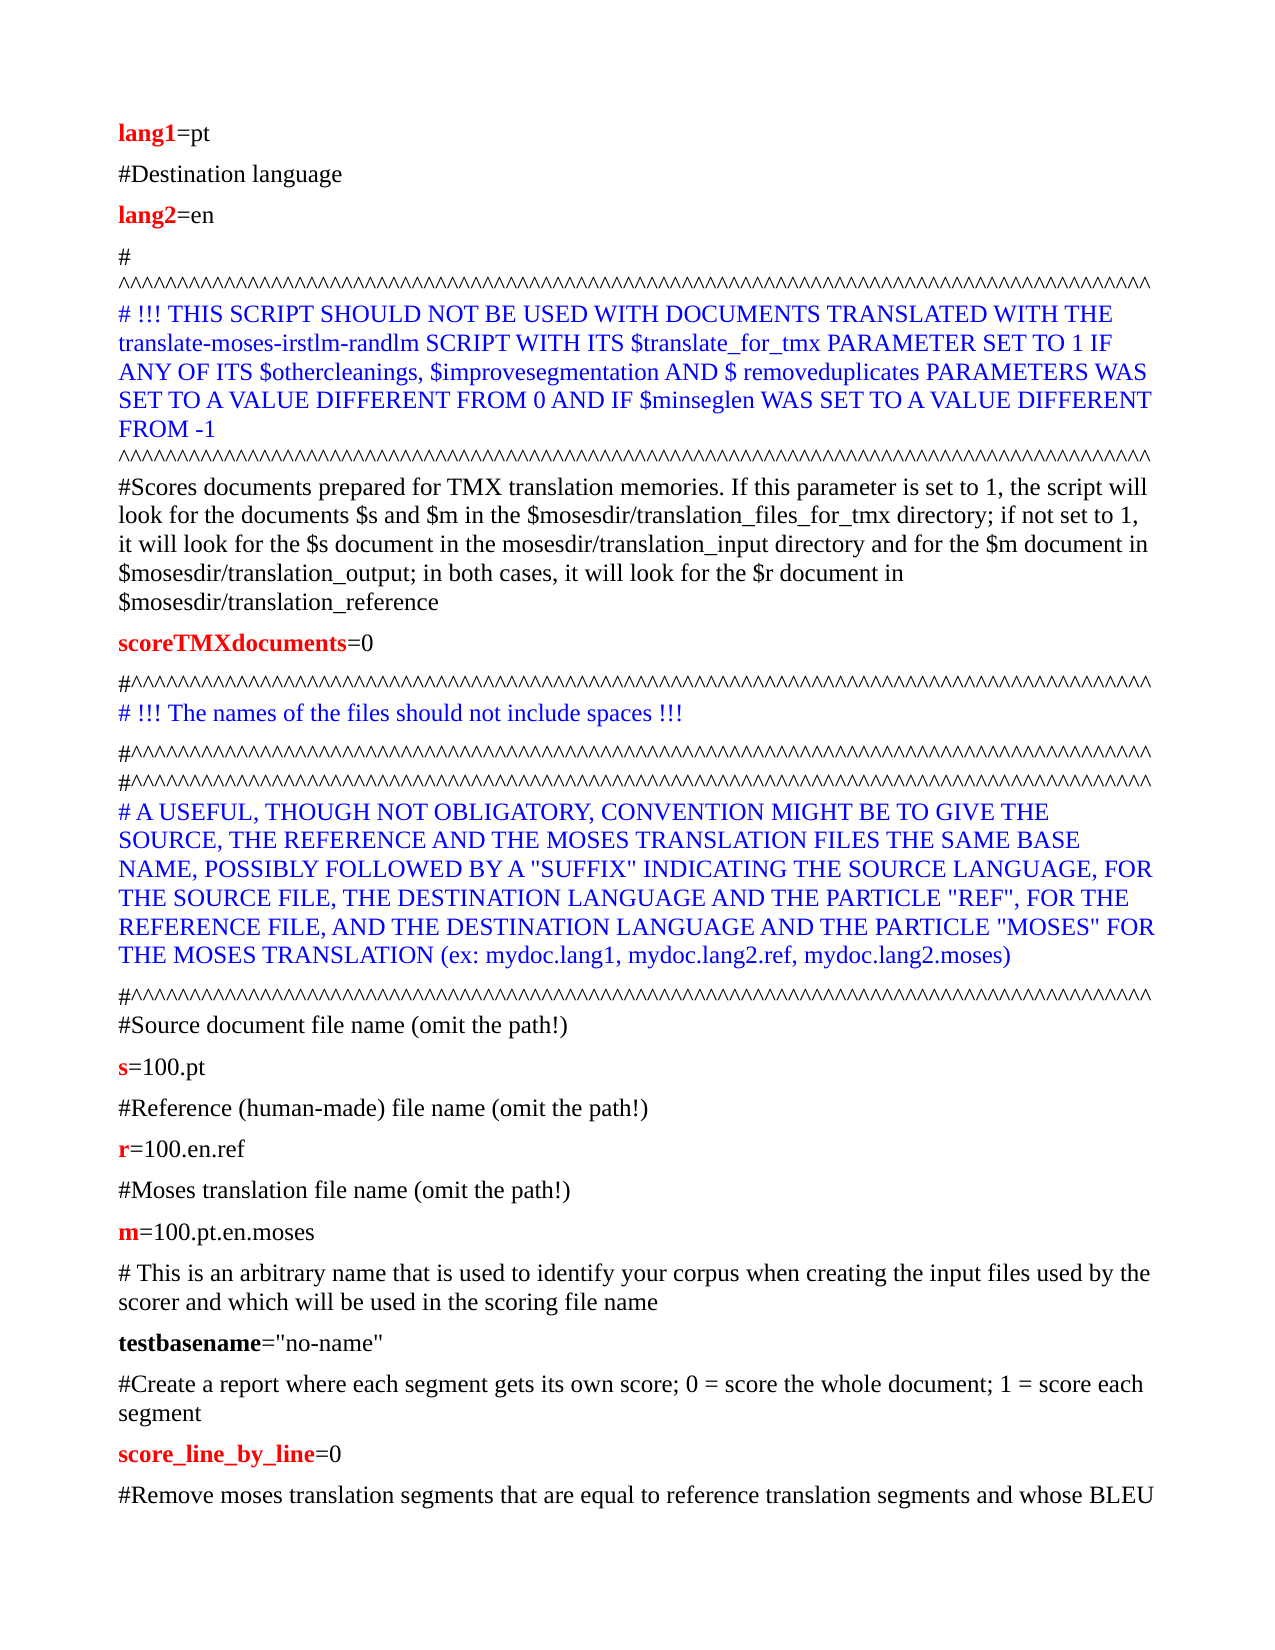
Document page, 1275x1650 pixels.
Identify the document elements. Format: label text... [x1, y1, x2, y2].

text #^^^^^^^^^^^^^^^^^^^^^^^^^^^^^^^^^^^^^^^^^^^^^^^^^^^^^^^^^^^^^^^^^^^^^^^^^^^^^^^^^^^^^^^# !!! The names of the files should not include spaces !!! [118, 669, 1157, 727]
text #Reference (human-made) file name (omit the path!) [118, 1093, 1157, 1122]
text #^^^^^^^^^^^^^^^^^^^^^^^^^^^^^^^^^^^^^^^^^^^^^^^^^^^^^^^^^^^^^^^^^^^^^^^^^^^^^^^^^^^^^^^#Source document file name (omit the path!) [118, 982, 1157, 1039]
text lang1=pt [118, 118, 1157, 147]
text #Create a report where each segment gets its own score; 0 = score the whole document; 1 = score each segment [118, 1369, 1157, 1427]
text # This is an arbitrary name that is used to identify your corpus when creating the input files used by the scorer and which will be used in the scoring file name [118, 1258, 1157, 1316]
text testbasename="no-name" [118, 1328, 1157, 1357]
text #Moses translation file name (omit the path!) [118, 1176, 1157, 1204]
text m=100.pt.en.moses [118, 1217, 1157, 1246]
text #^^^^^^^^^^^^^^^^^^^^^^^^^^^^^^^^^^^^^^^^^^^^^^^^^^^^^^^^^^^^^^^^^^^^^^^^^^^^^^^^^^^^^^^#^^^^^^^^^^^^^^^^^^^^^^^^^^^^^^^^^^^^^^^^^^^^^^^^^^^^^^^^^^^^^^^^^^^^^^^^^^^^^^^^^^^^^^^# A USEFUL, THOUGH NOT OBLIGATORY, CONVENTION MIGHT BE TO GIVE THE SOURCE, THE REFERENCE AND THE MOSES TRANSLATION FILES THE SAME BASE NAME, POSSIBLY FOLLOWED BY A "SUFFIX" INDICATING THE SOURCE LANGUAGE, FOR THE SOURCE FILE, THE DESTINATION LANGUAGE AND THE PARTICLE "REF", FOR THE REFERENCE FILE, AND THE DESTINATION LANGUAGE AND THE PARTICLE "MOSES" FOR THE MOSES TRANSLATION (ex: mydoc.lang1, mydoc.lang2.ref, mydoc.lang2.moses) [118, 739, 1157, 969]
text lang2=en [118, 201, 1157, 229]
text s=100.pt [118, 1052, 1157, 1081]
text #Remove moses translation segments that are equal to reference translation segments and whose BLEU [118, 1481, 1157, 1509]
text r=100.en.ref [118, 1134, 1157, 1163]
text score_line_by_line=0 [118, 1439, 1157, 1468]
text #Destination language [118, 159, 1157, 188]
text scoreTMXdocuments=0 [118, 628, 1157, 657]
text # ^^^^^^^^^^^^^^^^^^^^^^^^^^^^^^^^^^^^^^^^^^^^^^^^^^^^^^^^^^^^^^^^^^^^^^^^^^^^^^^^^^^^^^^^# !!! THIS SCRIPT SHOULD NOT BE USED WITH DOCUMENTS TRANSLATED WITH THE translate-moses-irstlm-randlm SCRIPT WITH ITS $translate_for_tmx PARAMETER SET TO 1 IF ANY OF ITS $othercleanings, $improvesegmentation AND $ removeduplicates PARAMETERS WAS SET TO A VALUE DIFFERENT FROM 0 AND IF $minseglen WAS SET TO A VALUE DIFFERENT FROM -1 ^^^^^^^^^^^^^^^^^^^^^^^^^^^^^^^^^^^^^^^^^^^^^^^^^^^^^^^^^^^^^^^^^^^^^^^^^^^^^^^^^^^^^^^^#Scores documents prepared for TMX translation memories. If this parameter is set to 1, the script will look for the documents $s and $m in the $mosesdir/translation_files_for_tmx directory; if not set to 1, it will look for the $s document in the mosesdir/translation_input directory and for the $m document in $mosesdir/translation_output; in both cases, it will look for the $r document in $mosesdir/translation_reference [118, 242, 1157, 616]
